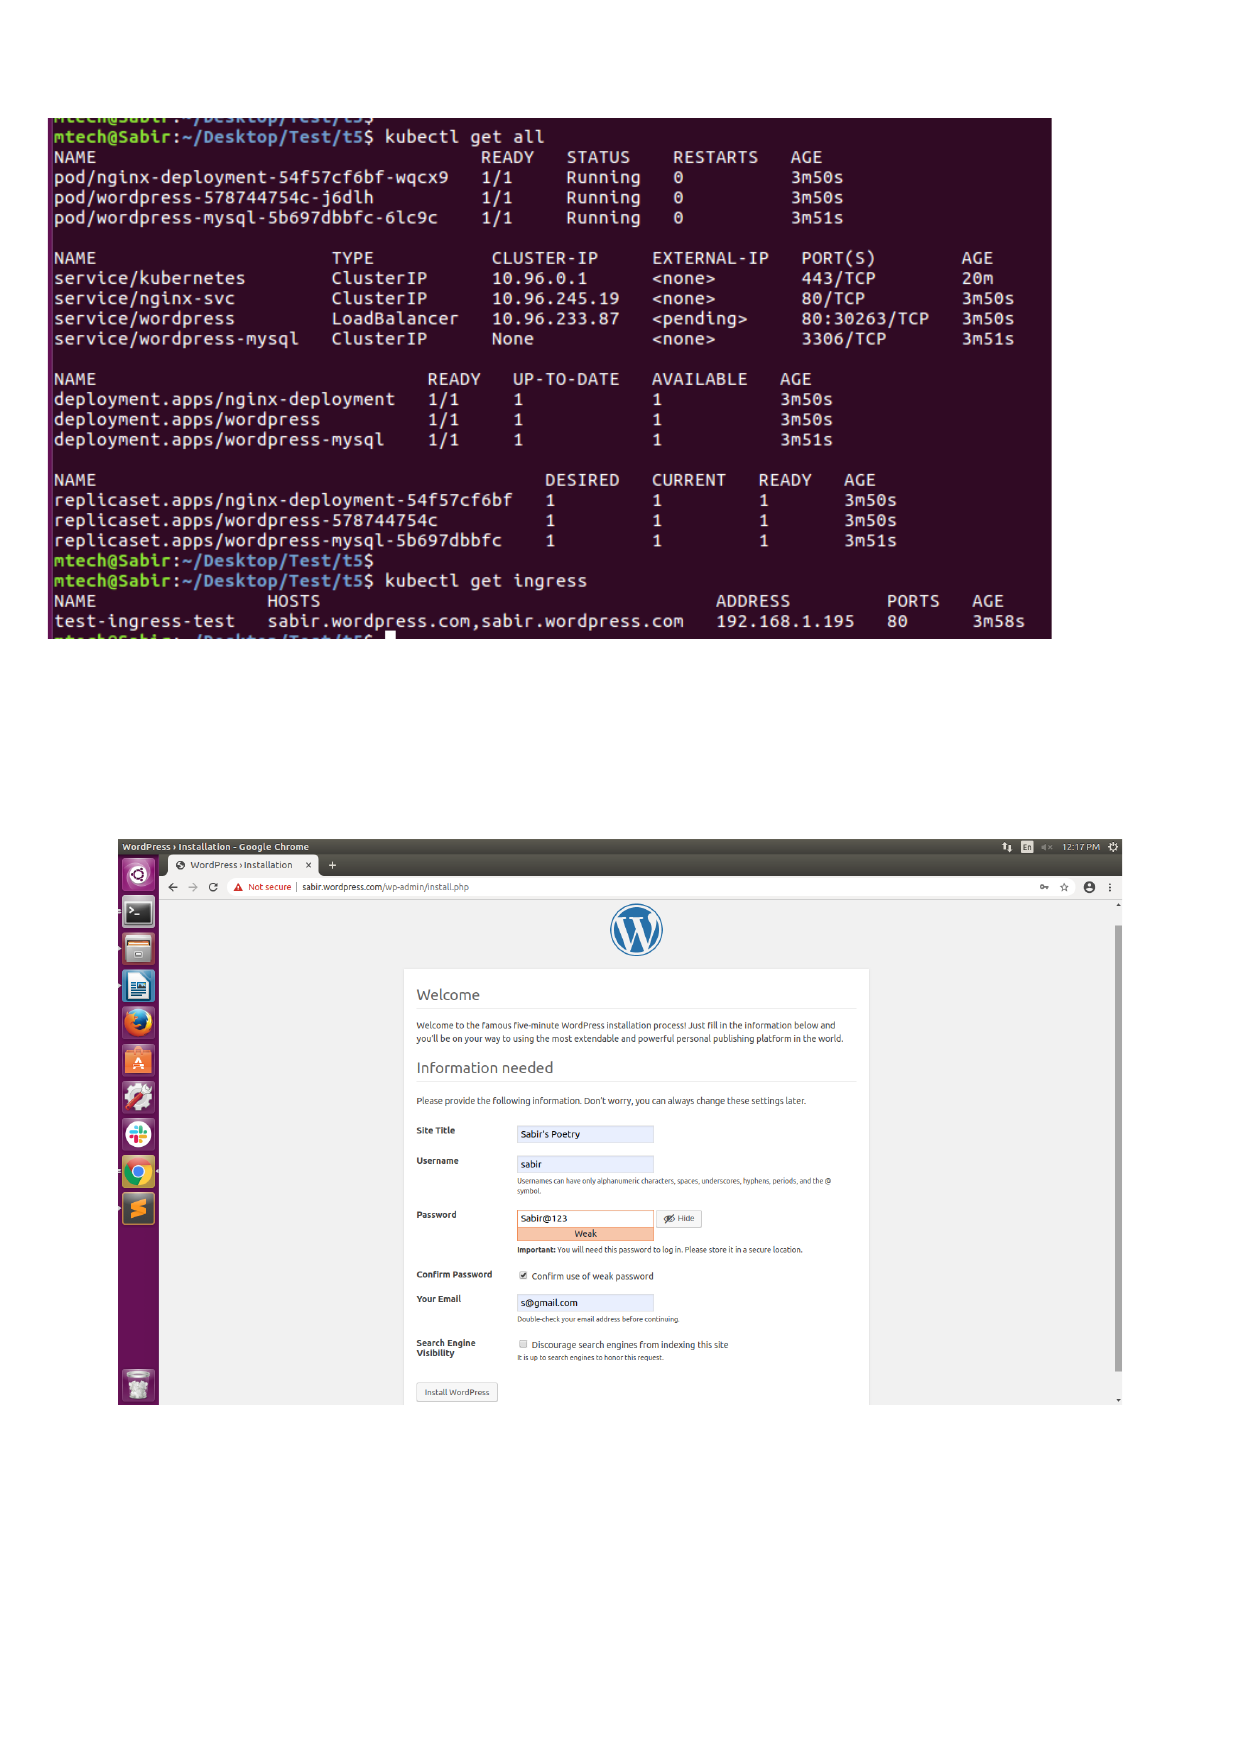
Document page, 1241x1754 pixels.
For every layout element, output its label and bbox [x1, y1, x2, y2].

picture [118, 839, 1123, 1405]
picture [47, 118, 1052, 639]
